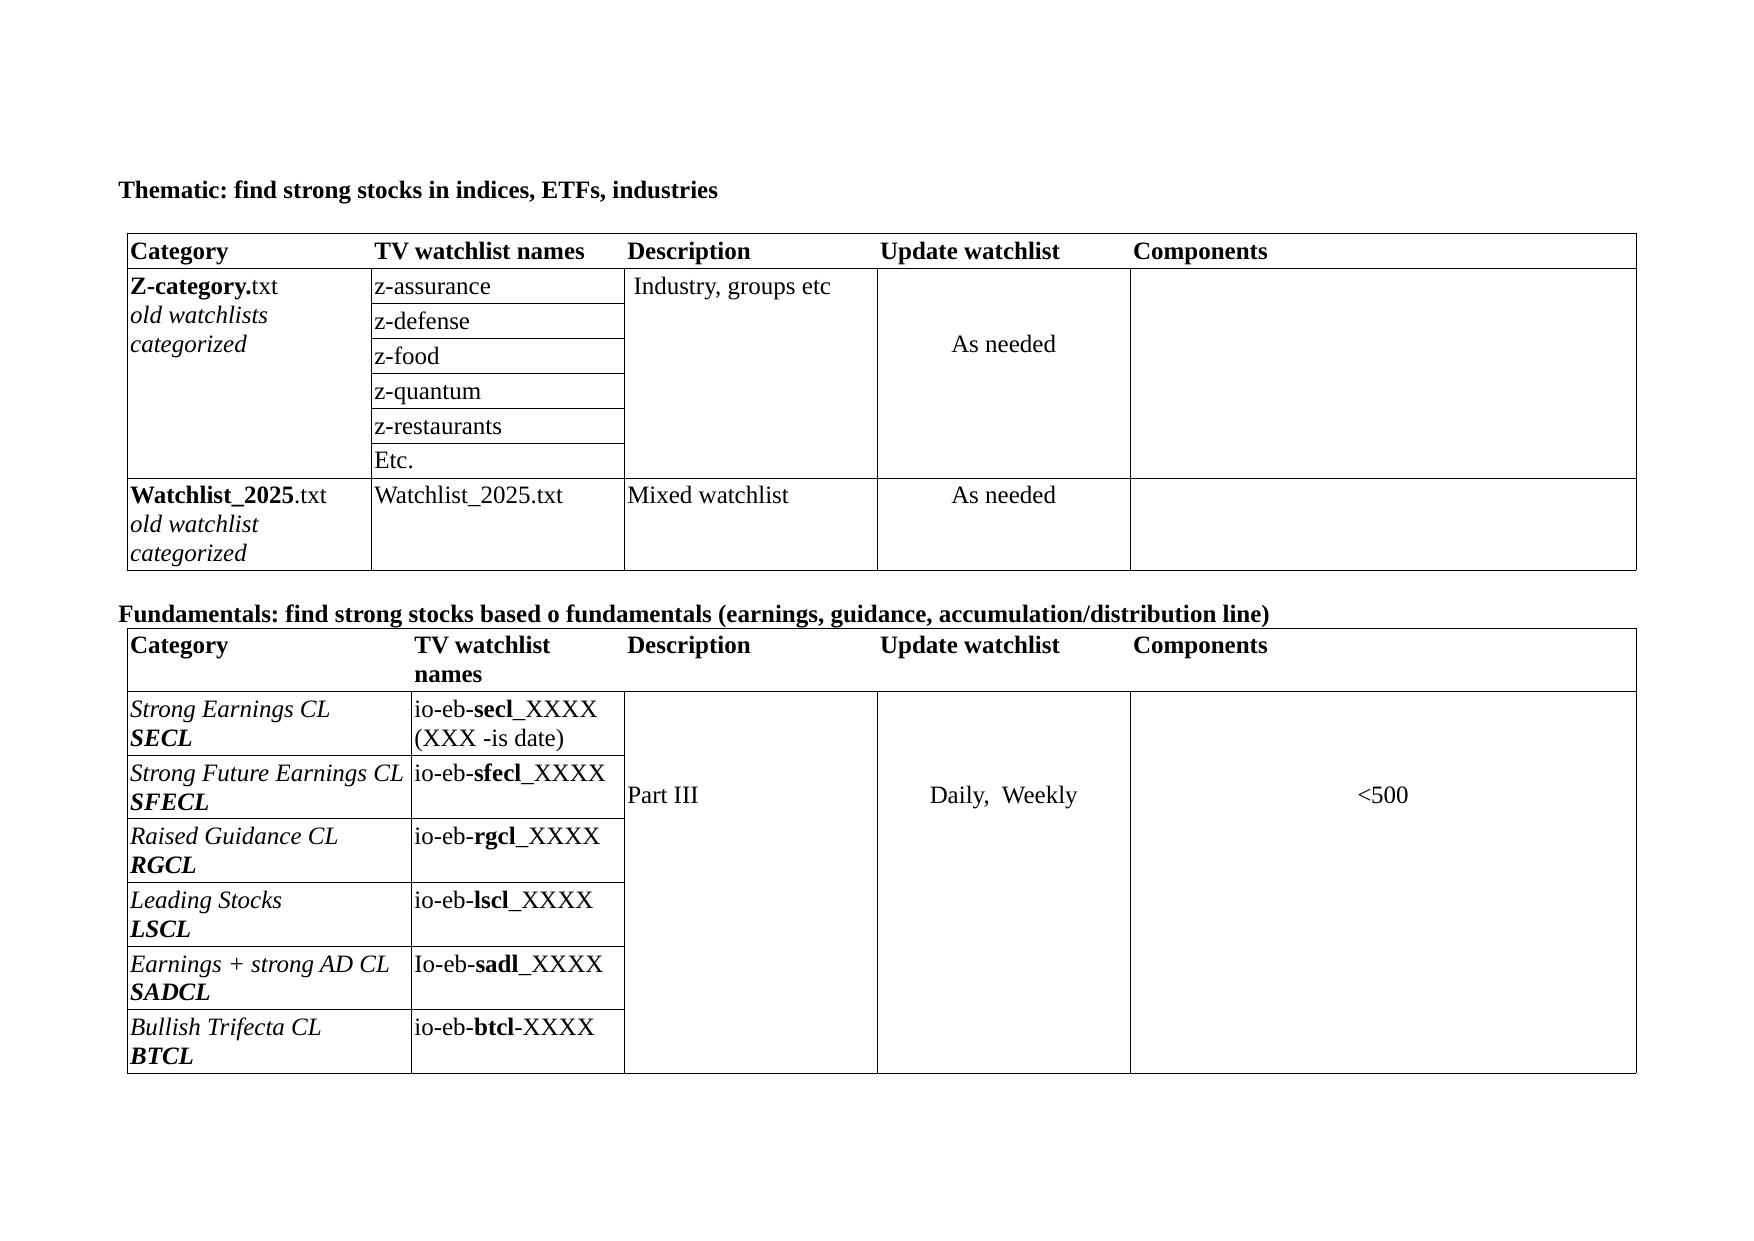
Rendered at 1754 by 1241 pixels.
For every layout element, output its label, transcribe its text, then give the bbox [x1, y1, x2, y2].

table_cell [1131, 269, 1636, 477]
table_cell io-eb-secl_XXXX (XXX -is date) [412, 692, 624, 755]
text Fundamentals: find strong stocks based o fundamentals (earnings, guidance, accumulation/distribution line) [118, 599, 1636, 627]
table_header Components [1130, 629, 1636, 691]
table_cell z-quantum [372, 374, 624, 408]
table_cell As needed [878, 269, 1130, 477]
table_header Update watchlist [877, 629, 1130, 691]
table_cell Watchlist_2025.txt old watchlist categorized [128, 479, 371, 570]
table_header Components [1130, 234, 1636, 268]
table_cell io-eb-btcl-XXXX [412, 1010, 624, 1073]
table_cell Watchlist_2025.txt [372, 479, 624, 570]
table_header TV watchlist names [411, 629, 624, 691]
table_cell Z-category.txt old watchlists categorized [128, 269, 371, 477]
table_cell <500 [1131, 692, 1636, 1073]
table_cell io-eb-rgcl_XXXX [412, 819, 624, 882]
table_header TV watchlist names [371, 234, 624, 268]
table_cell Strong Future Earnings CL SFECL [128, 756, 411, 818]
table_cell [1131, 479, 1636, 570]
table_cell z-food [372, 339, 624, 373]
table_cell Industry, groups etc [625, 269, 877, 477]
table_header Description [624, 234, 877, 268]
table_cell io-eb-sfecl_XXXX [412, 756, 624, 818]
table_cell Bullish Trifecta CL BTCL [128, 1010, 411, 1073]
table_cell Daily, Weekly [878, 692, 1130, 1073]
table_cell z-restaurants [372, 409, 624, 442]
table_cell Strong Earnings CL SECL [128, 692, 411, 755]
table_cell As needed [878, 479, 1130, 570]
table_cell Part III [625, 692, 877, 1073]
table_header Category [128, 629, 411, 691]
text Thematic: find strong stocks in indices, ETFs, industries [118, 176, 1636, 204]
table_cell Mixed watchlist [625, 479, 877, 570]
table_cell Io-eb-sadl_XXXX [412, 947, 624, 1009]
table_cell z-defense [372, 304, 624, 338]
table_cell Etc. [372, 444, 624, 477]
table_cell io-eb-lscl_XXXX [412, 883, 624, 946]
table_cell Leading Stocks LSCL [128, 883, 411, 946]
table_header Description [624, 629, 877, 691]
table_cell z-assurance [372, 269, 624, 303]
table_cell Earnings + strong AD CL SADCL [128, 947, 411, 1009]
table_cell Raised Guidance CL RGCL [128, 819, 411, 882]
table_header Category [128, 234, 371, 268]
table_header Update watchlist [877, 234, 1130, 268]
